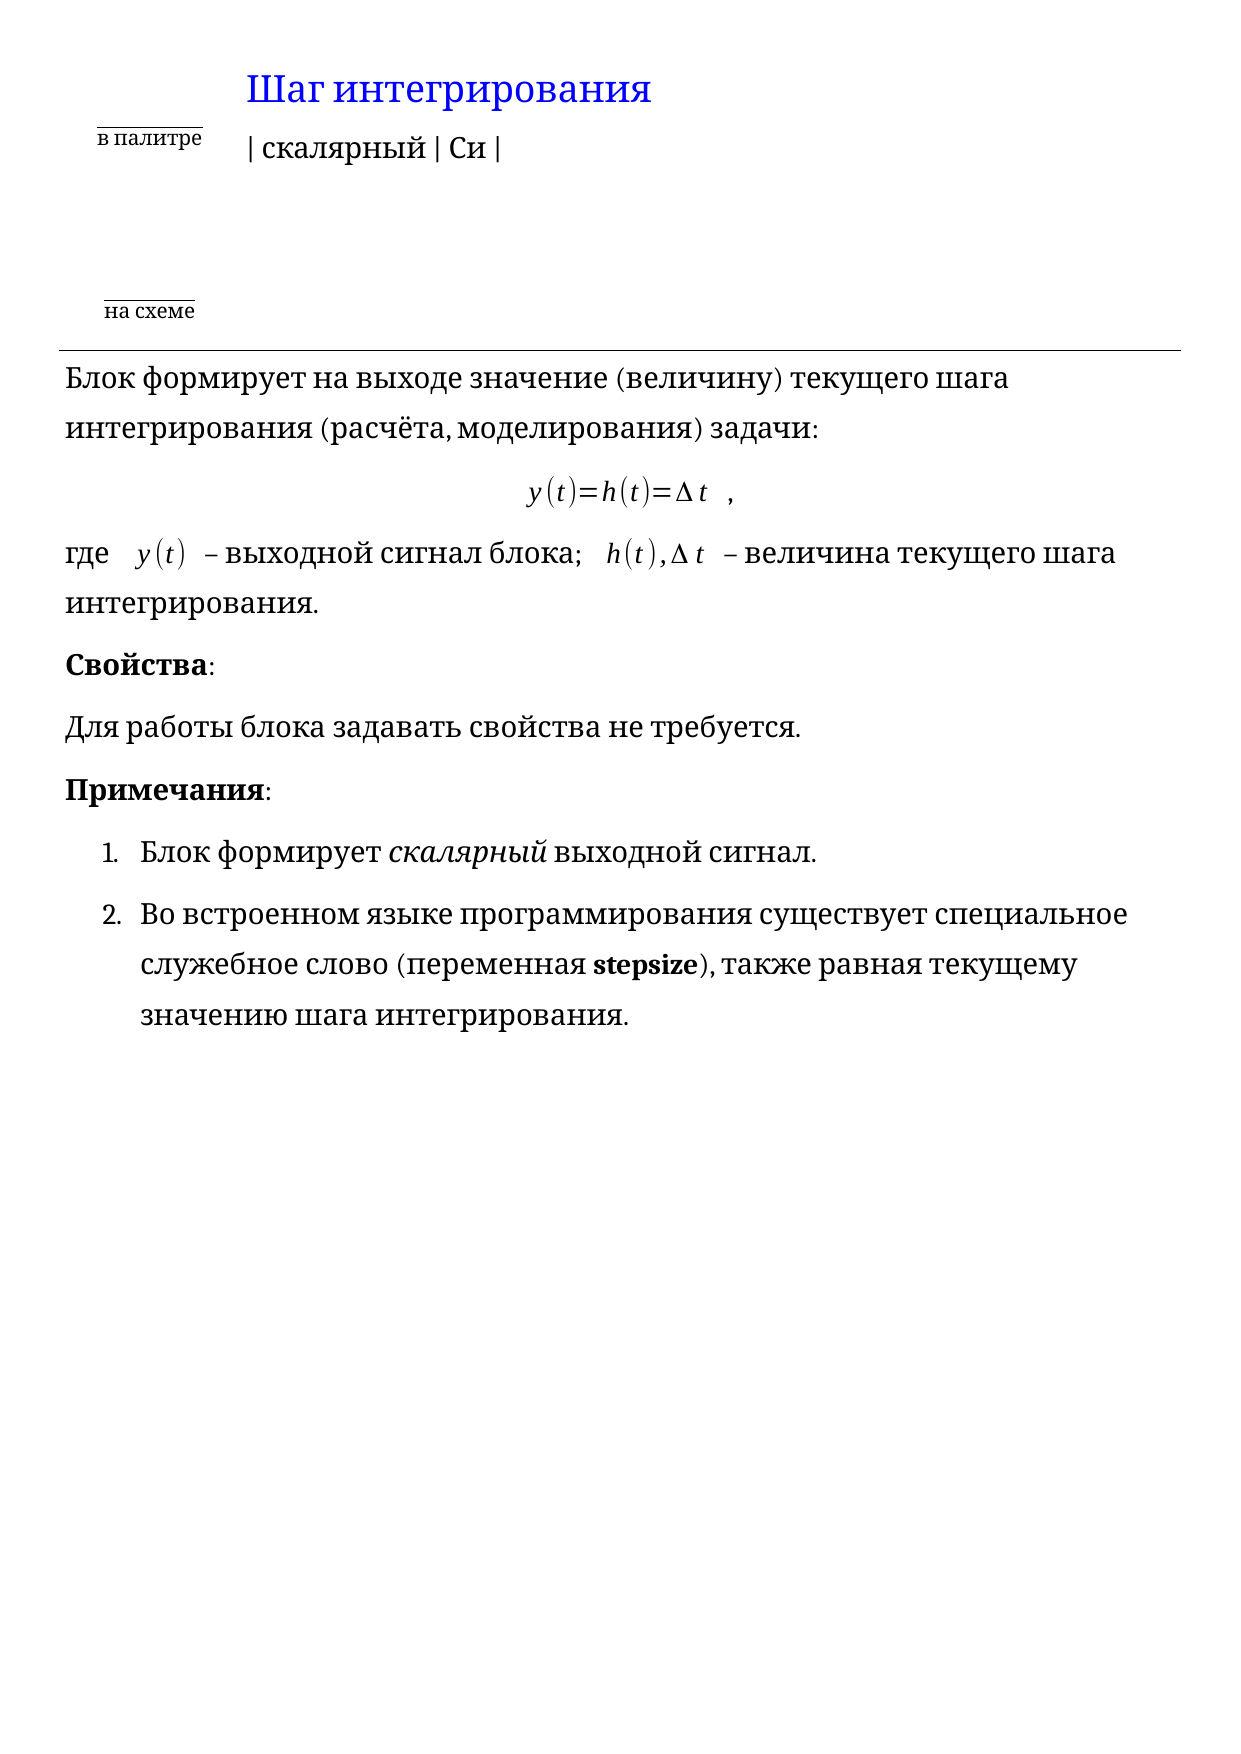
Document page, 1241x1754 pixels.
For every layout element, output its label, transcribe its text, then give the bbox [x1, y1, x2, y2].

table_cell [59, 178, 240, 293]
table_cell в палитре [59, 121, 240, 178]
table_cell на схеме [59, 294, 240, 350]
table_header Шаг интегрирования [240, 59, 1181, 121]
table_cell Блок формирует на выходе значение (величину) текущего шага интегрирования (расчёта, моделирования) задачи: , где – выходной сигнал блока; – величина текущего шага интегрирования. Свойства: Для работы блока задавать свойства не требуется. Примечания: Блок формирует скалярный выходной сигнал. Во встроенном языке программирования существует специальное служебное слово (переменная stepsize), также равная текущему значению шага интегрирования. [59, 351, 1181, 1044]
table_cell [240, 178, 1181, 293]
table_cell [240, 294, 1181, 350]
table_header [59, 59, 240, 121]
table_cell | скалярный | Си | [240, 121, 1181, 178]
